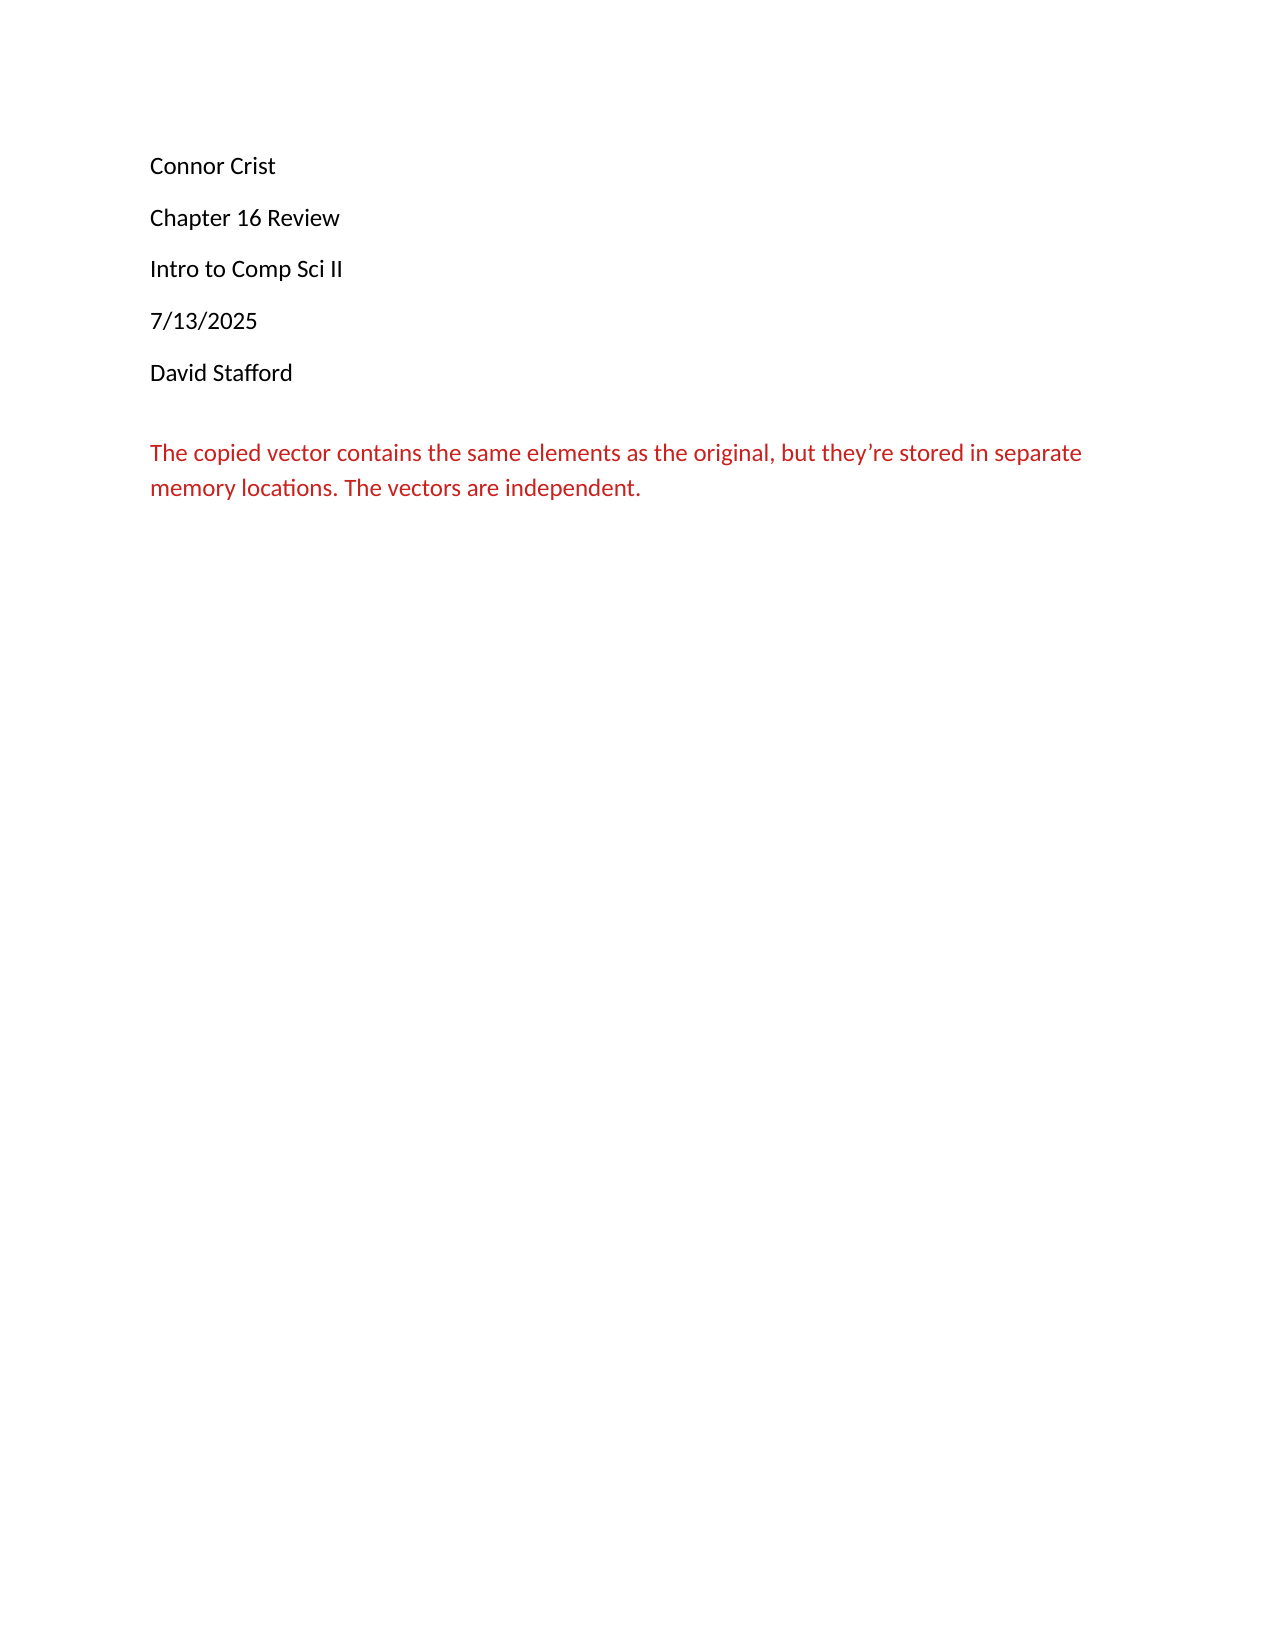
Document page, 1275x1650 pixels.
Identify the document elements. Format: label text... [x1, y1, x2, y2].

text The copied vector contains the same elements as the original, but they’re stored in separate memory locations. The vectors are independent. [150, 438, 1125, 503]
